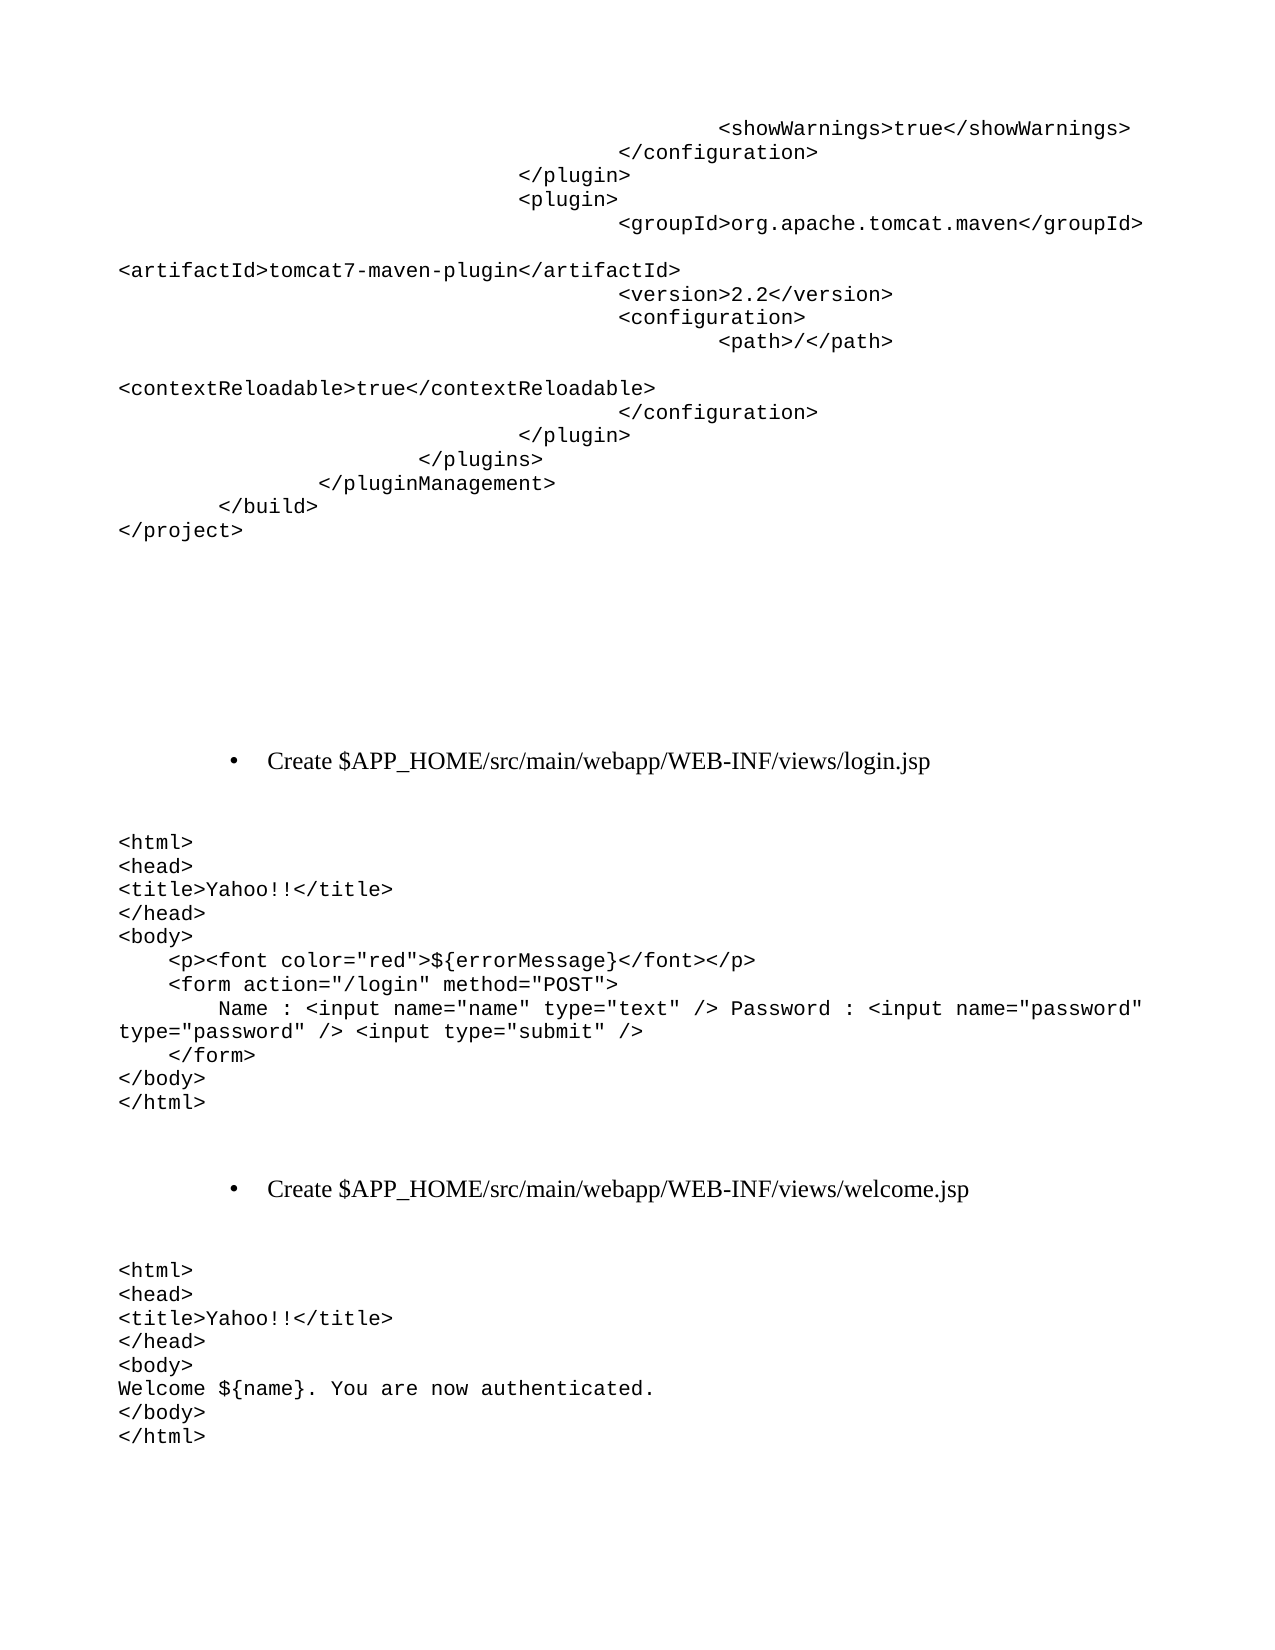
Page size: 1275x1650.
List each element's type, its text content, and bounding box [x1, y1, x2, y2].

text <p><font color="red">${errorMessage}</font></p> [118, 950, 1157, 974]
text <html> [118, 1260, 1157, 1284]
text Welcome ${name}. You are now authenticated. [118, 1378, 1157, 1402]
text <path>/</path> [118, 331, 1157, 354]
list Create $APP_HOME/src/main/webapp/WEB-INF/views/welcome.jsp [229, 1174, 1157, 1203]
text <showWarnings>true</showWarnings> [118, 118, 1157, 142]
text <title>Yahoo!!</title> [118, 879, 1157, 903]
text </body> [118, 1068, 1157, 1092]
text <body> [118, 927, 1157, 950]
text </body> [118, 1402, 1157, 1426]
text </head> [118, 1331, 1157, 1355]
text <groupId>org.apache.tomcat.maven</groupId> [118, 213, 1157, 236]
text </configuration> [118, 142, 1157, 165]
text </configuration> [118, 402, 1157, 426]
list Create $APP_HOME/src/main/webapp/WEB-INF/views/login.jsp [229, 746, 1157, 774]
text </pluginManagement> [118, 473, 1157, 496]
text </project> [118, 520, 1157, 544]
text </html> [118, 1426, 1157, 1449]
text <head> [118, 1284, 1157, 1307]
text <plugin> [118, 189, 1157, 213]
text </plugin> [118, 165, 1157, 189]
text <head> [118, 856, 1157, 879]
text </plugin> [118, 426, 1157, 449]
text <configuration> [118, 307, 1157, 331]
text <artifactId>tomcat7-maven-plugin</artifactId> [118, 236, 1157, 284]
text <title>Yahoo!!</title> [118, 1307, 1157, 1331]
text </html> [118, 1092, 1157, 1116]
text Name : <input name="name" type="text" /> Password : <input name="password" type="password" /> <input type="submit" /> [118, 997, 1157, 1045]
text <version>2.2</version> [118, 284, 1157, 307]
text <body> [118, 1355, 1157, 1378]
text </plugins> [118, 449, 1157, 473]
text <contextReloadable>true</contextReloadable> [118, 354, 1157, 402]
text </head> [118, 903, 1157, 927]
text </form> [118, 1045, 1157, 1068]
text <html> [118, 832, 1157, 856]
text <form action="/login" method="POST"> [118, 974, 1157, 997]
text </build> [118, 496, 1157, 520]
